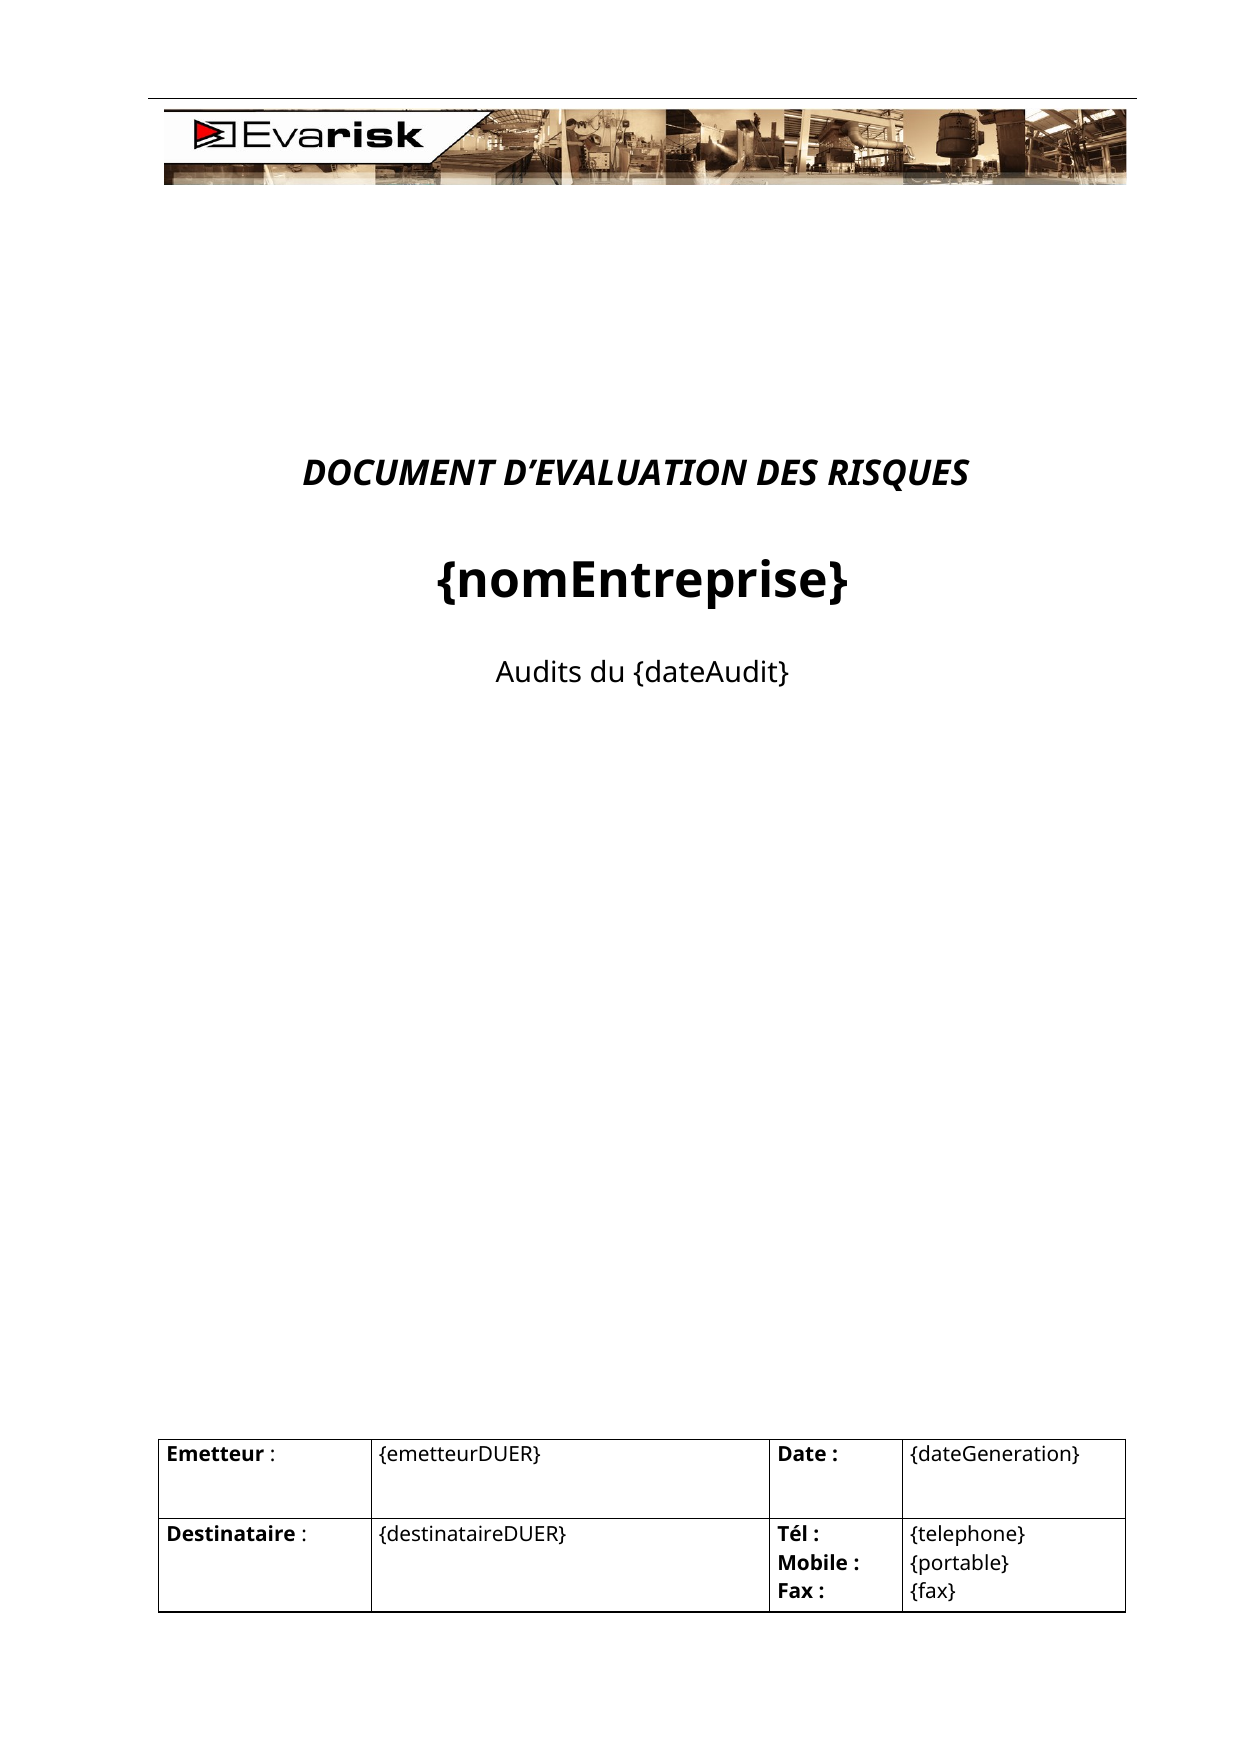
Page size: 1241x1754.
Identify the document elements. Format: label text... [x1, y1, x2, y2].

table_header {dateGeneration} [903, 1440, 1125, 1518]
table_header {emetteurDUER} [372, 1440, 769, 1518]
table_header Emetteur : [159, 1440, 371, 1518]
text {nomEntreprise} [148, 544, 1137, 612]
table_cell {destinataireDUER} [372, 1519, 769, 1611]
table_header Date : [770, 1440, 902, 1518]
text Audits du {dateAudit} [148, 652, 1137, 691]
text DOCUMENT D’EVALUATION DES RISQUES [148, 447, 1137, 496]
table_cell Tél : Mobile : Fax : [770, 1519, 902, 1611]
table_cell {telephone} {portable} {fax} [903, 1519, 1125, 1611]
table_cell Destinataire : [159, 1519, 371, 1611]
